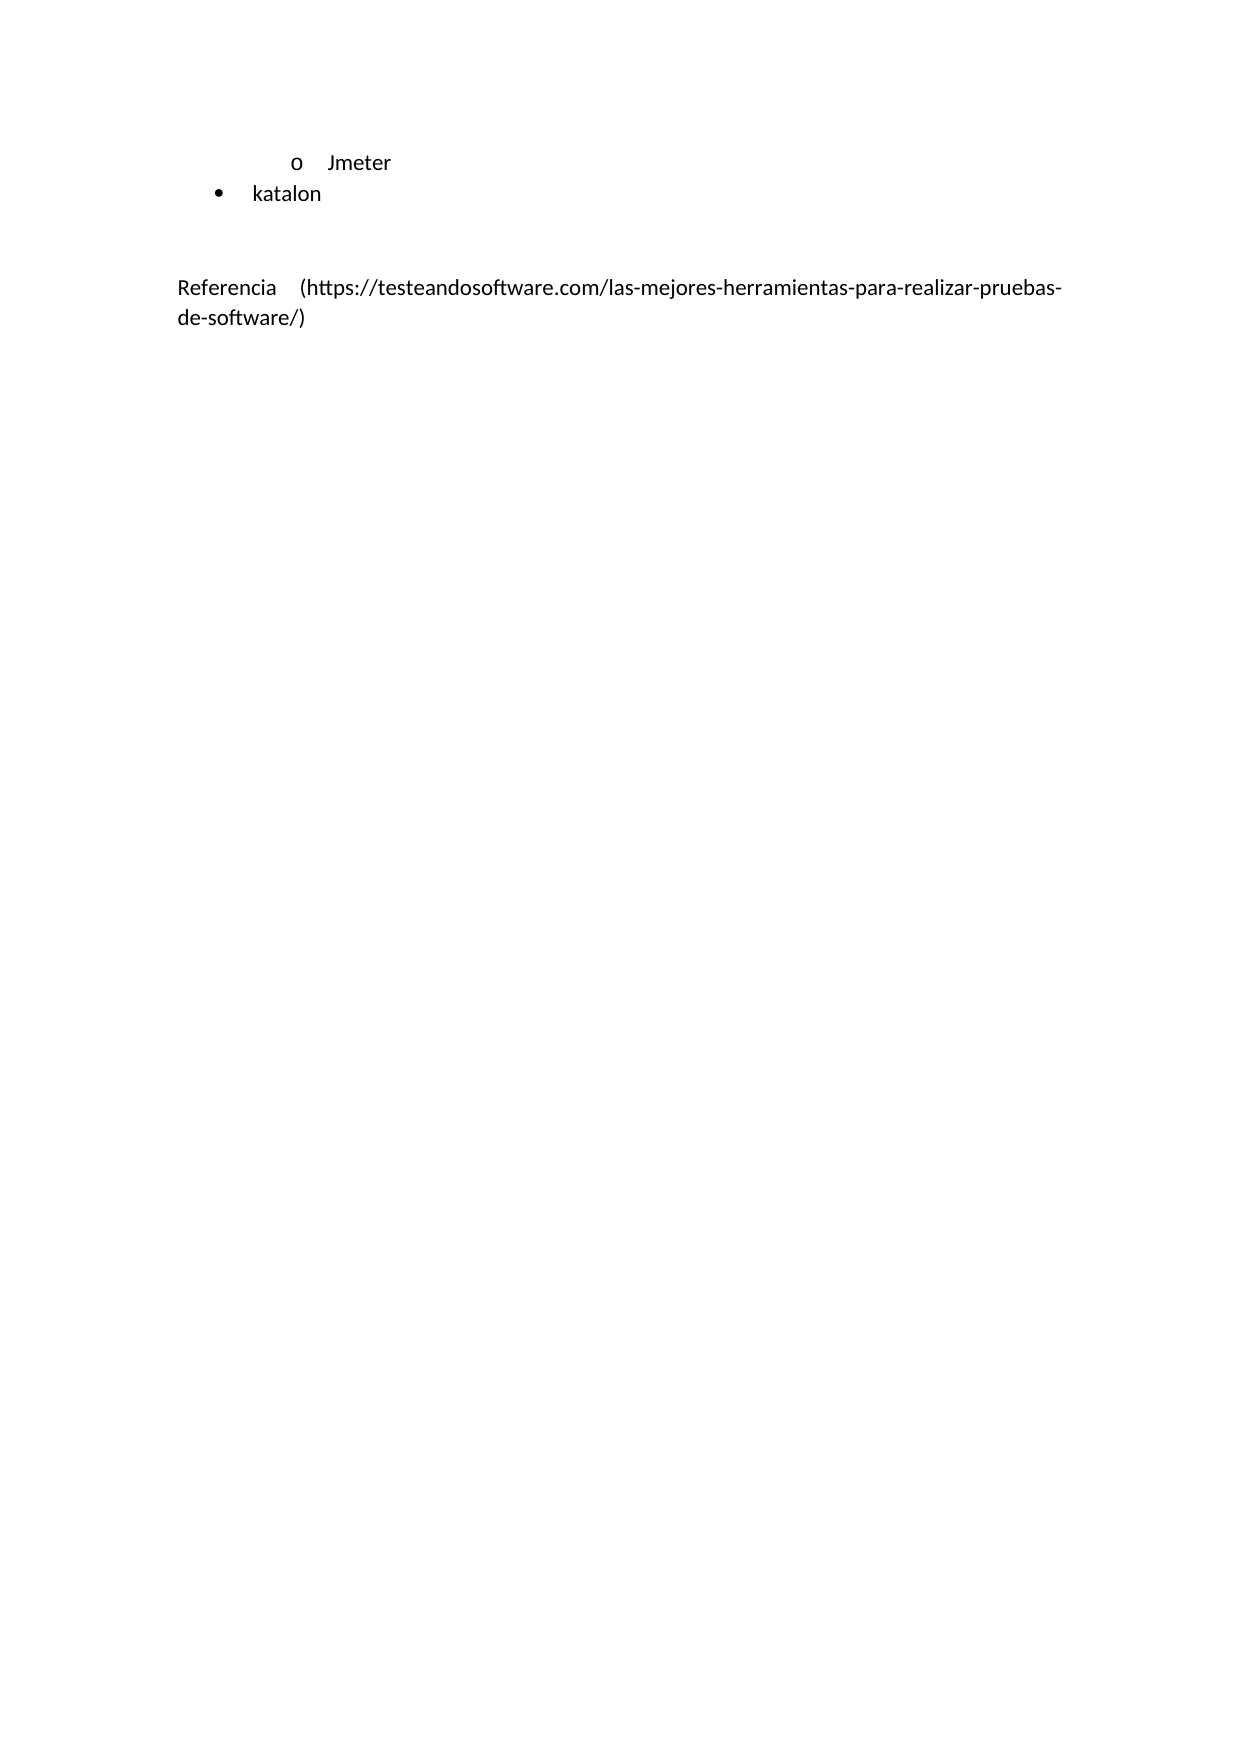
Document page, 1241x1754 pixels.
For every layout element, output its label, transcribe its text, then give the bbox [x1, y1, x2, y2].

list Jmeter [290, 148, 1063, 177]
list katalon [215, 179, 1063, 207]
text Referencia (https://testeandosoftware.com/las-mejores-herramientas-para-realizar-pruebas-de-software/) [177, 273, 1063, 331]
